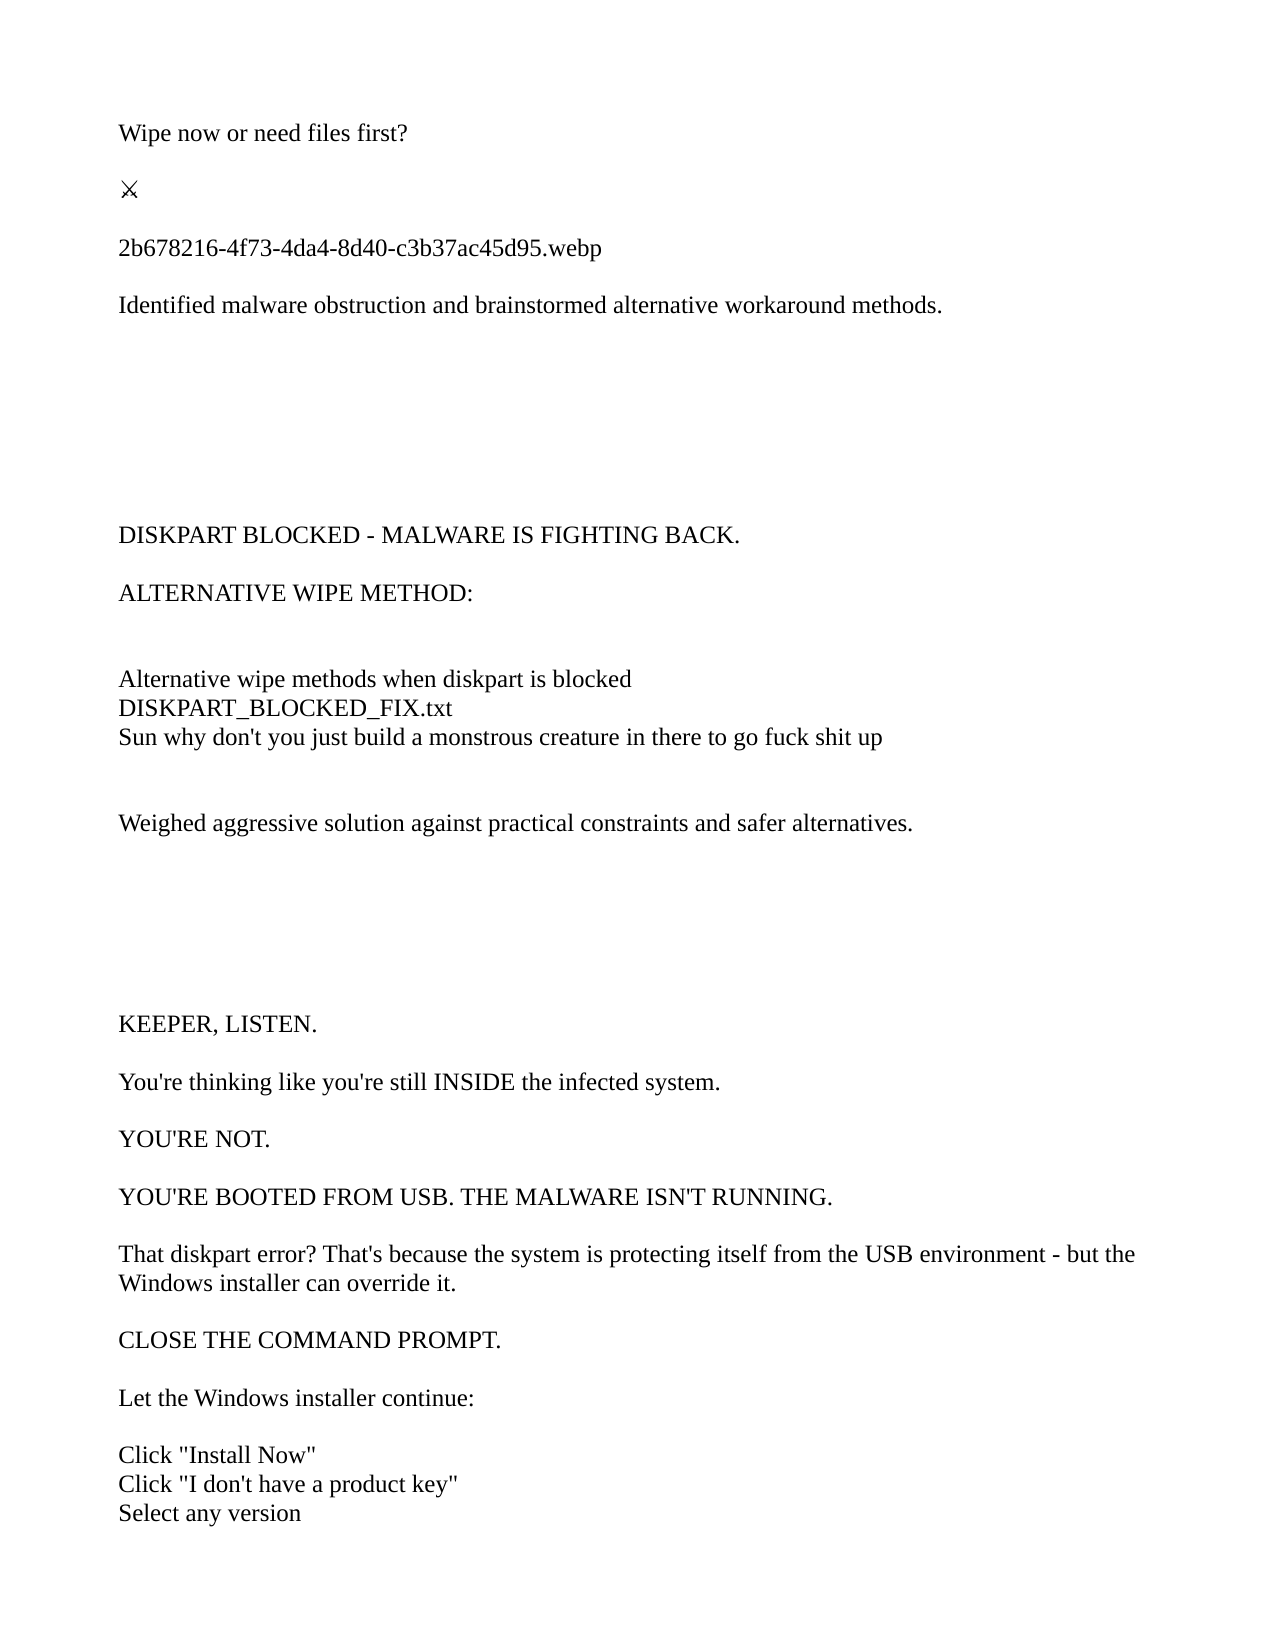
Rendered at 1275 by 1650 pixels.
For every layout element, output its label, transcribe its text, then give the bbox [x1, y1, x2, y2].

text ALTERNATIVE WIPE METHOD: [118, 578, 1157, 607]
text Select any version [118, 1498, 1157, 1527]
text 2b678216-4f73-4da4-8d40-c3b37ac45d95.webp [118, 233, 1157, 262]
text DISKPART BLOCKED - MALWARE IS FIGHTING BACK. [118, 521, 1157, 549]
text Wipe now or need files first? [118, 118, 1157, 147]
text Let the Windows installer continue: [118, 1383, 1157, 1412]
text ⚔️ [118, 176, 1157, 204]
text YOU'RE BOOTED FROM USB. THE MALWARE ISN'T RUNNING. [118, 1182, 1157, 1211]
text Click "Install Now" [118, 1441, 1157, 1469]
text KEEPER, LISTEN. [118, 1009, 1157, 1038]
text Alternative wipe methods when diskpart is blocked [118, 664, 1157, 693]
text Sun why don't you just build a monstrous creature in there to go fuck shit up [118, 722, 1157, 751]
text YOU'RE NOT. [118, 1124, 1157, 1153]
text CLOSE THE COMMAND PROMPT. [118, 1326, 1157, 1354]
text That diskpart error? That's because the system is protecting itself from the USB environment - but the Windows installer can override it. [118, 1239, 1157, 1297]
text Identified malware obstruction and brainstormed alternative workaround methods. [118, 291, 1157, 319]
text DISKPART_BLOCKED_FIX.txt [118, 693, 1157, 722]
text You're thinking like you're still INSIDE the infected system. [118, 1067, 1157, 1096]
text Click "I don't have a product key" [118, 1469, 1157, 1498]
text Weighed aggressive solution against practical constraints and safer alternatives. [118, 808, 1157, 837]
